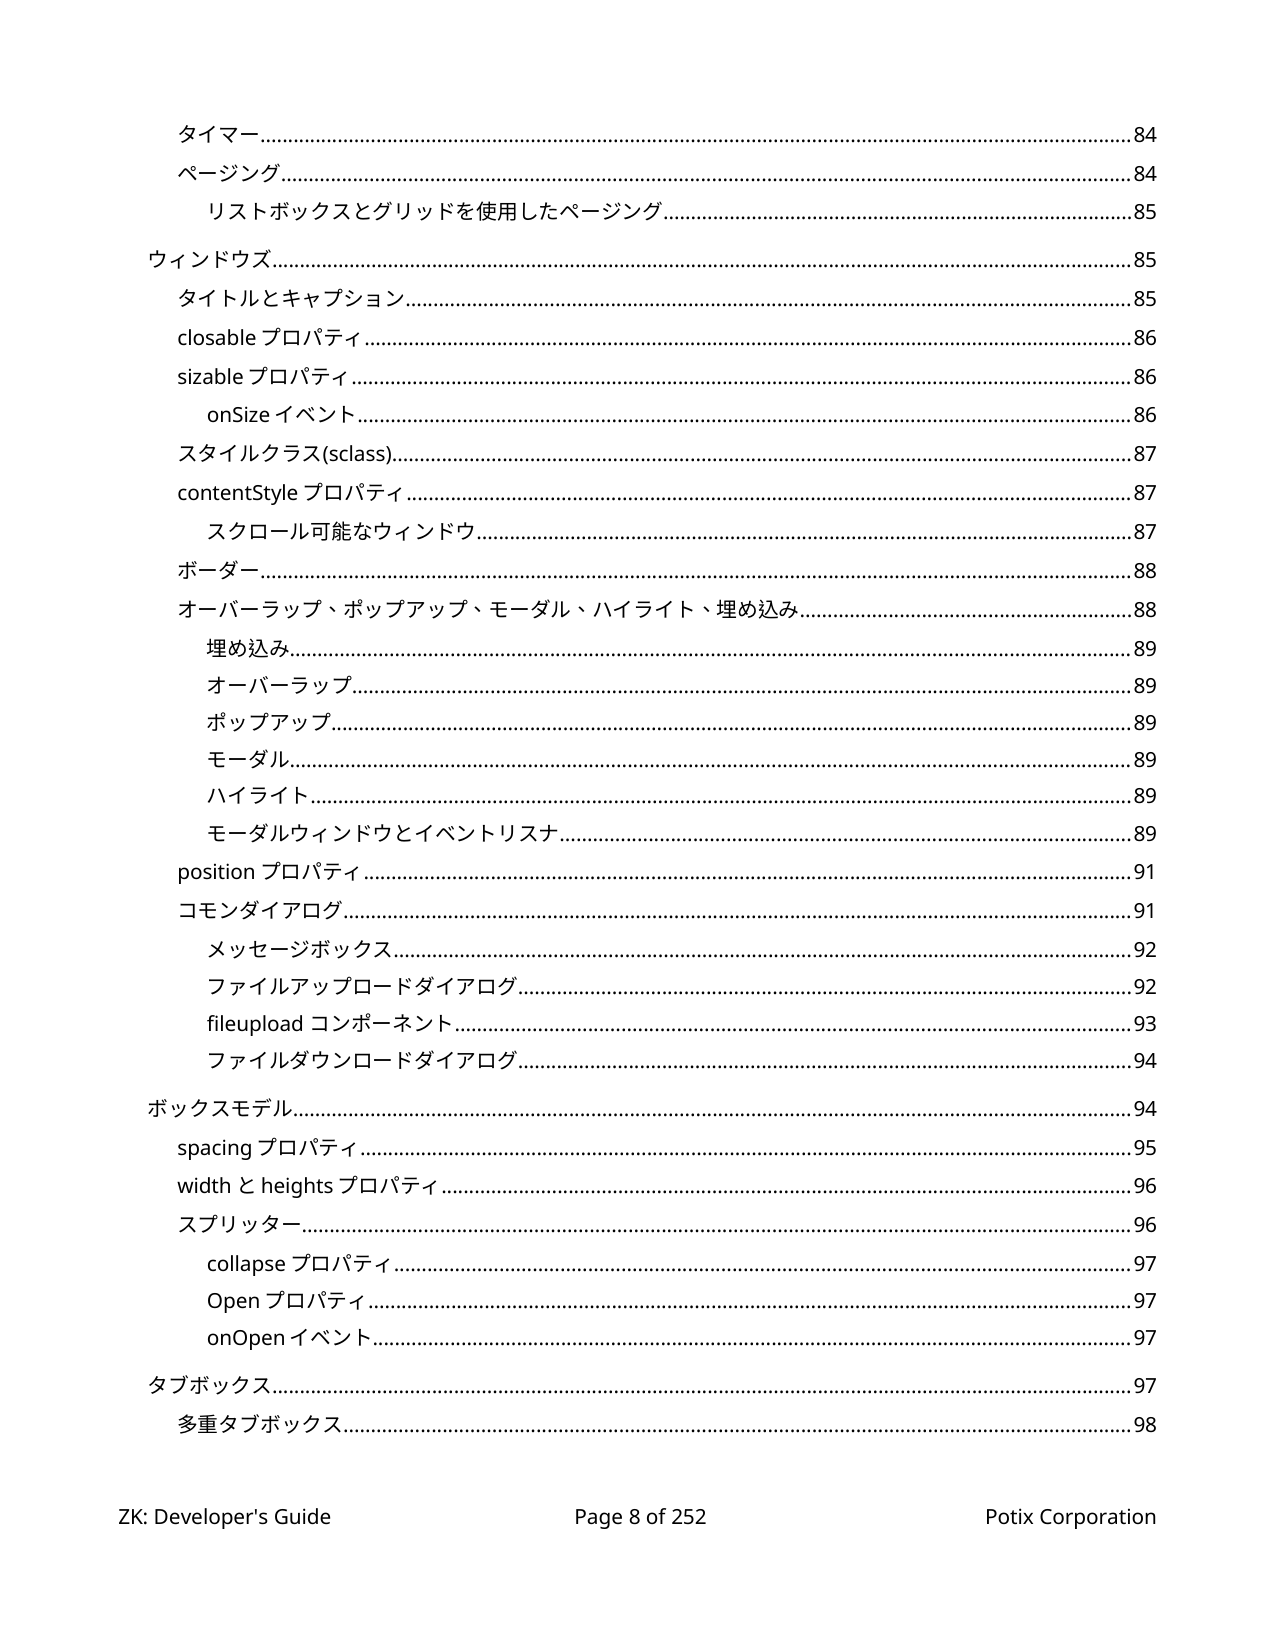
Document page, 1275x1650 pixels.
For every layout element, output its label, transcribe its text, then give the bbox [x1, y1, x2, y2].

text ボックスモデル 94 [148, 1092, 1157, 1122]
text スプリッター 96 [177, 1209, 1157, 1239]
text positionプロパティ 91 [177, 856, 1157, 886]
text closableプロパティ 86 [177, 321, 1157, 351]
text リストボックスとグリッドを使用したページング 85 [207, 196, 1157, 226]
text widthとheightsプロパティ 96 [177, 1170, 1157, 1200]
text sizableプロパティ 86 [177, 360, 1157, 390]
text 埋め込み 89 [207, 632, 1157, 662]
text ウィンドウズ 85 [148, 243, 1157, 273]
text スタイルクラス(sclass) 87 [177, 438, 1157, 468]
text ファイルダウンロードダイアログ 94 [207, 1044, 1157, 1074]
text タイトルとキャプション 85 [177, 282, 1157, 312]
text ポップアップ 89 [207, 706, 1157, 736]
text モーダル 89 [207, 743, 1157, 773]
text collapseプロパティ 97 [207, 1248, 1157, 1278]
text モーダルウィンドウとイベントリスナ 89 [207, 817, 1157, 847]
text オーバーラップ、ポップアップ、モーダル、ハイライト、埋め込み 88 [177, 593, 1157, 623]
text onSizeイベント 86 [207, 399, 1157, 429]
text ボーダー 88 [177, 554, 1157, 584]
text タイマー 84 [177, 118, 1157, 148]
text ページング 84 [177, 157, 1157, 187]
text contentStyleプロパティ 87 [177, 477, 1157, 507]
text オーバーラップ 89 [207, 669, 1157, 699]
text スクロール可能なウィンドウ 87 [207, 516, 1157, 546]
text メッセージボックス 92 [207, 933, 1157, 963]
text fileupload コンポーネント 93 [207, 1007, 1157, 1037]
text タブボックス 97 [148, 1369, 1157, 1399]
text onOpenイベント 97 [207, 1322, 1157, 1352]
text コモンダイアログ 91 [177, 895, 1157, 925]
text ハイライト 89 [207, 780, 1157, 810]
text 多重タブボックス 98 [177, 1408, 1157, 1438]
text Openプロパティ 97 [207, 1284, 1157, 1314]
text spacingプロパティ 95 [177, 1131, 1157, 1161]
text ファイルアップロードダイアログ 92 [207, 971, 1157, 1001]
